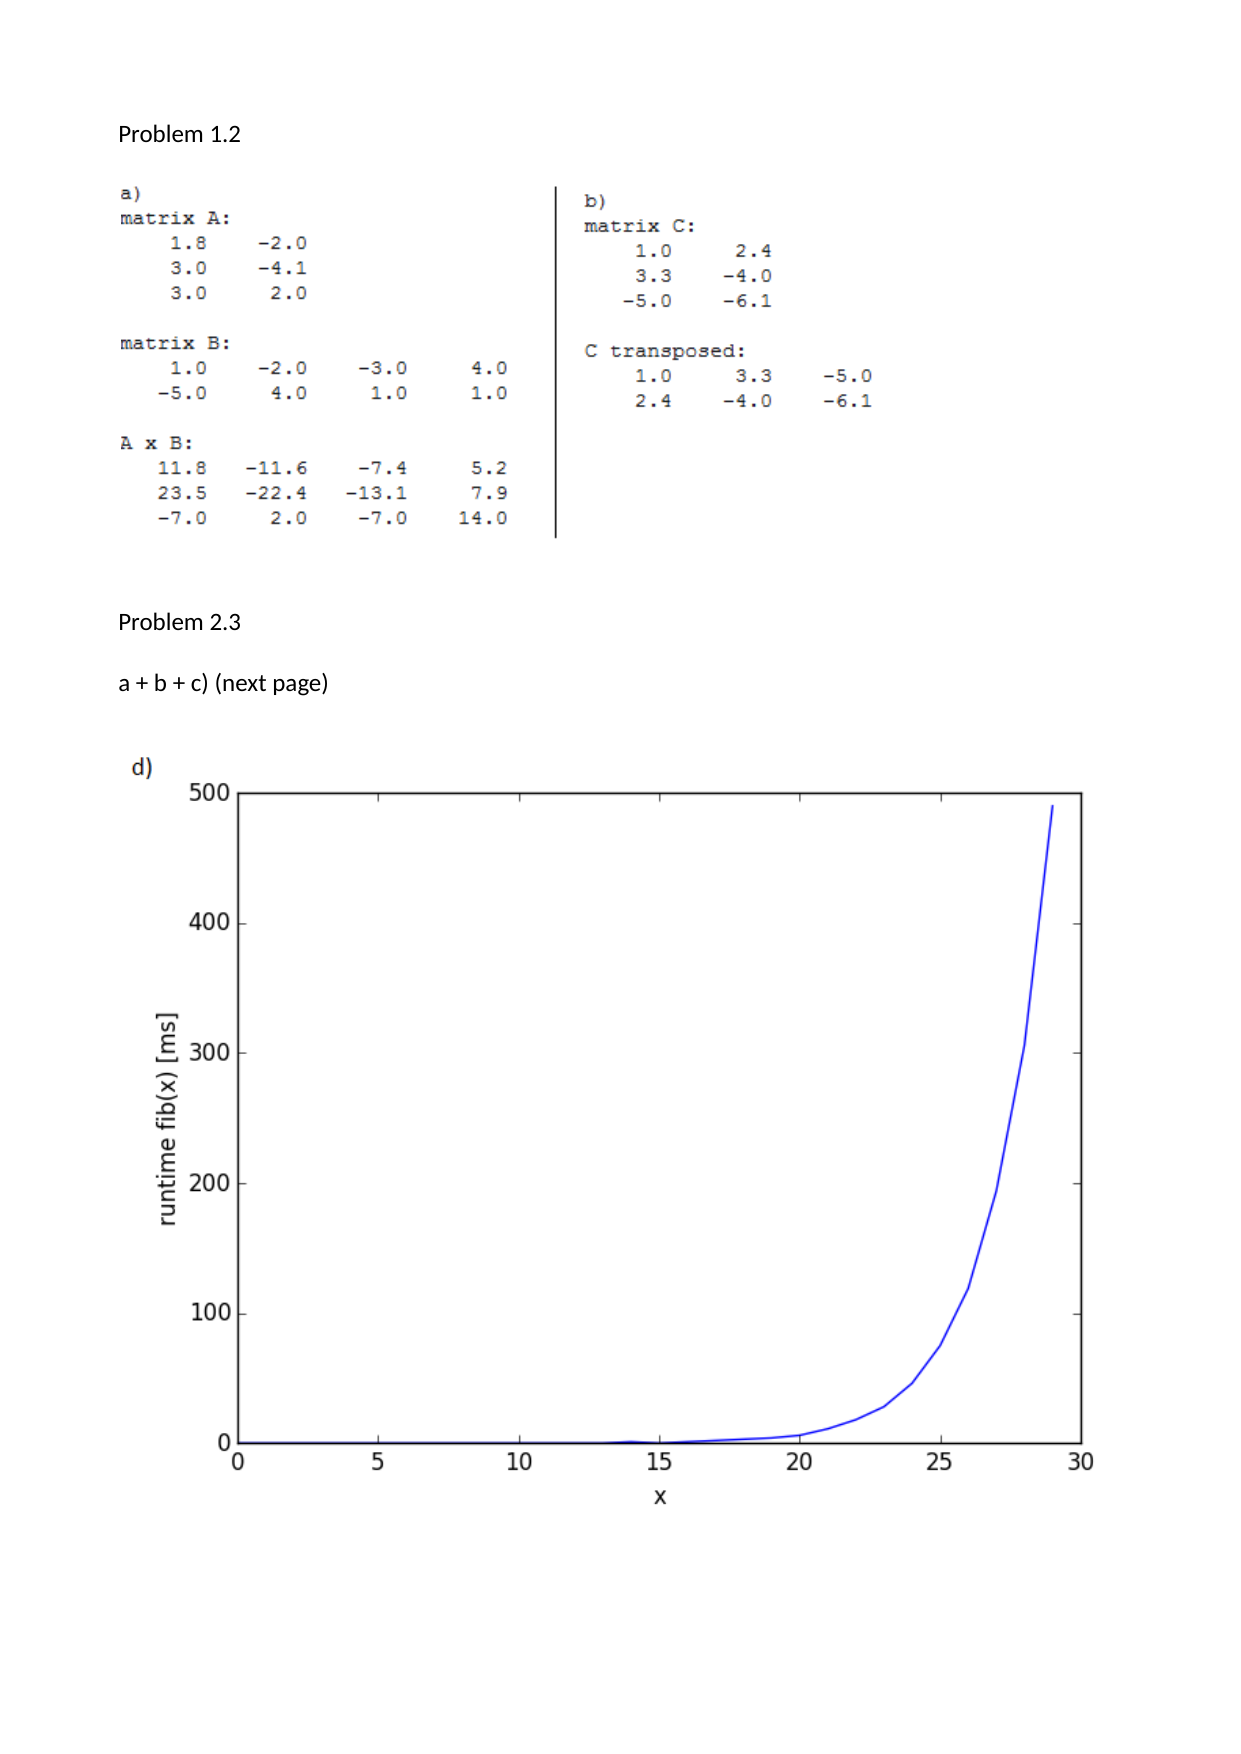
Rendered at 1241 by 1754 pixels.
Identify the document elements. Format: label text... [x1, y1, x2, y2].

picture [121, 179, 920, 554]
picture [118, 733, 1123, 1511]
text a + b + c) (next page) [118, 667, 1122, 698]
text Problem 2.3 [118, 606, 1122, 637]
text Problem 1.2 [118, 118, 1122, 149]
